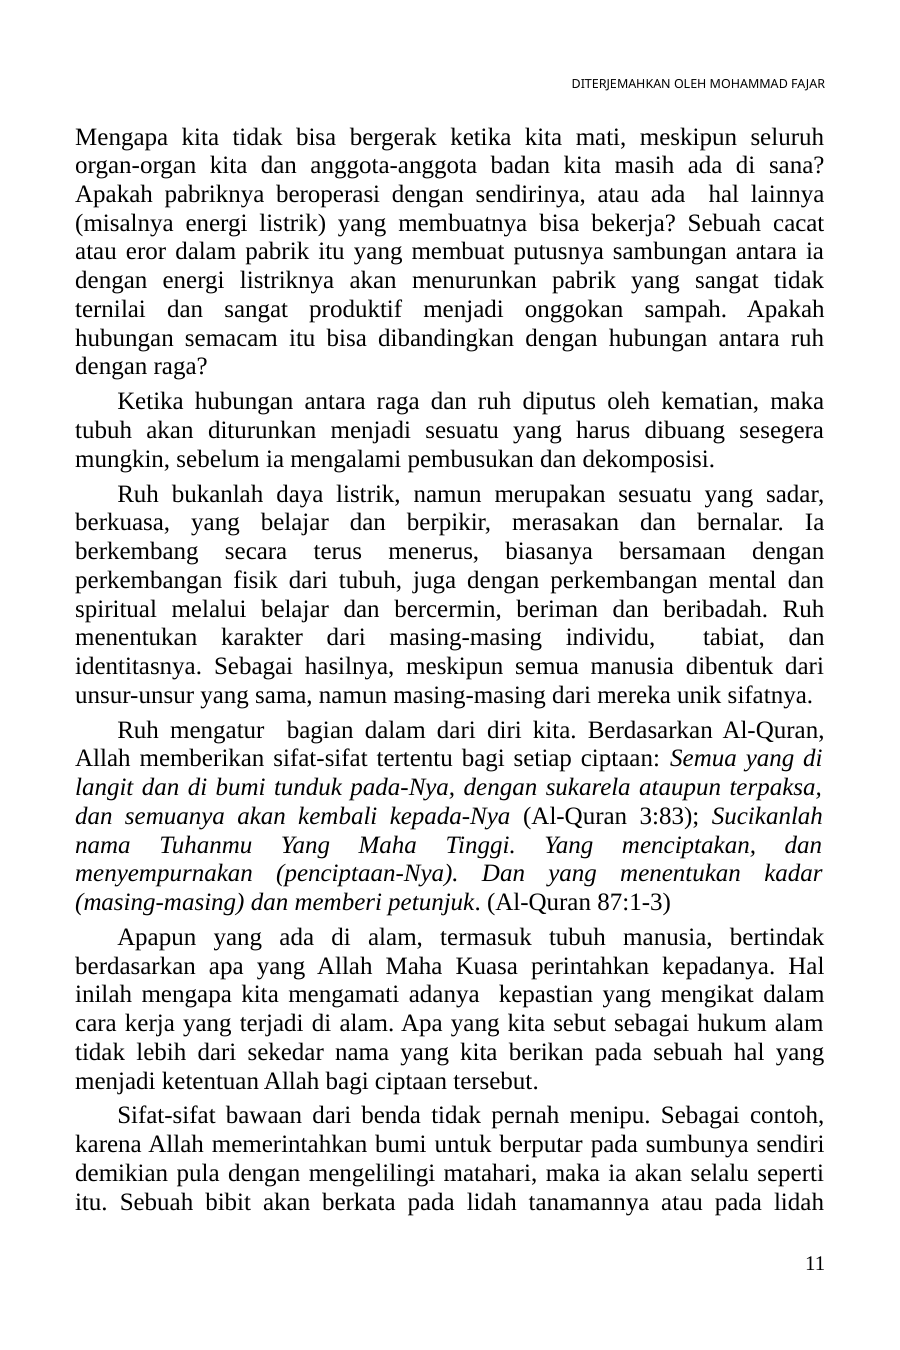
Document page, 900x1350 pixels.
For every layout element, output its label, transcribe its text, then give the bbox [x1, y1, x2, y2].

text Apapun yang ada di alam, termasuk tubuh manusia, bertindak berdasarkan apa yang Allah Maha Kuasa perintahkan kepadanya. Hal inilah mengapa kita mengamati adanya kepastian yang mengikat dalam cara kerja yang terjadi di alam. Apa yang kita sebut sebagai hukum alam tidak lebih dari sekedar nama yang kita berikan pada sebuah hal yang menjadi ketentuan Allah bagi ciptaan tersebut. [75, 922, 825, 1094]
text Ketika hubungan antara raga dan ruh diputus oleh kematian, maka tubuh akan diturunkan menjadi sesuatu yang harus dibuang sesegera mungkin, sebelum ia mengalami pembusukan dan dekomposisi. [75, 386, 825, 473]
text Ruh bukanlah daya listrik, namun merupakan sesuatu yang sadar, berkuasa, yang belajar dan berpikir, merasakan dan bernalar. Ia berkembang secara terus menerus, biasanya bersamaan dengan perkembangan fisik dari tubuh, juga dengan perkembangan mental dan spiritual melalui belajar dan bercermin, beriman dan beribadah. Ruh menentukan karakter dari masing-masing individu, tabiat, dan identitasnya. Sebagai hasilnya, meskipun semua manusia dibentuk dari unsur-unsur yang sama, namun masing-masing dari mereka unik sifatnya. [75, 479, 825, 709]
text Ruh mengatur bagian dalam dari diri kita. Berdasarkan Al-Quran, Allah memberikan sifat-sifat tertentu bagi setiap ciptaan: Semua yang di langit dan di bumi tunduk pada-Nya, dengan sukarela ataupun terpaksa, dan semuanya akan kembali kepada-Nya (Al-Quran 3:83); Sucikanlah nama Tuhanmu Yang Maha Tinggi. Yang menciptakan, dan menyempurnakan (penciptaan-Nya). Dan yang menentukan kadar (masing-masing) dan memberi petunjuk. (Al-Quran 87:1-3) [75, 715, 825, 916]
text Sifat-sifat bawaan dari benda tidak pernah menipu. Sebagai contoh, karena Allah memerintahkan bumi untuk berputar pada sumbunya sendiri demikian pula dengan mengelilingi matahari, maka ia akan selalu seperti itu. Sebuah bibit akan berkata pada lidah tanamannya atau pada lidah [75, 1101, 825, 1216]
text Mengapa kita tidak bisa bergerak ketika kita mati, meskipun seluruh organ-organ kita dan anggota-anggota badan kita masih ada di sana? Apakah pabriknya beroperasi dengan sendirinya, atau ada hal lainnya (misalnya energi listrik) yang membuatnya bisa bekerja? Sebuah cacat atau eror dalam pabrik itu yang membuat putusnya sambungan antara ia dengan energi listriknya akan menurunkan pabrik yang sangat tidak ternilai dan sangat produktif menjadi onggokan sampah. Apakah hubungan semacam itu bisa dibandingkan dengan hubungan antara ruh dengan raga? [75, 122, 825, 380]
